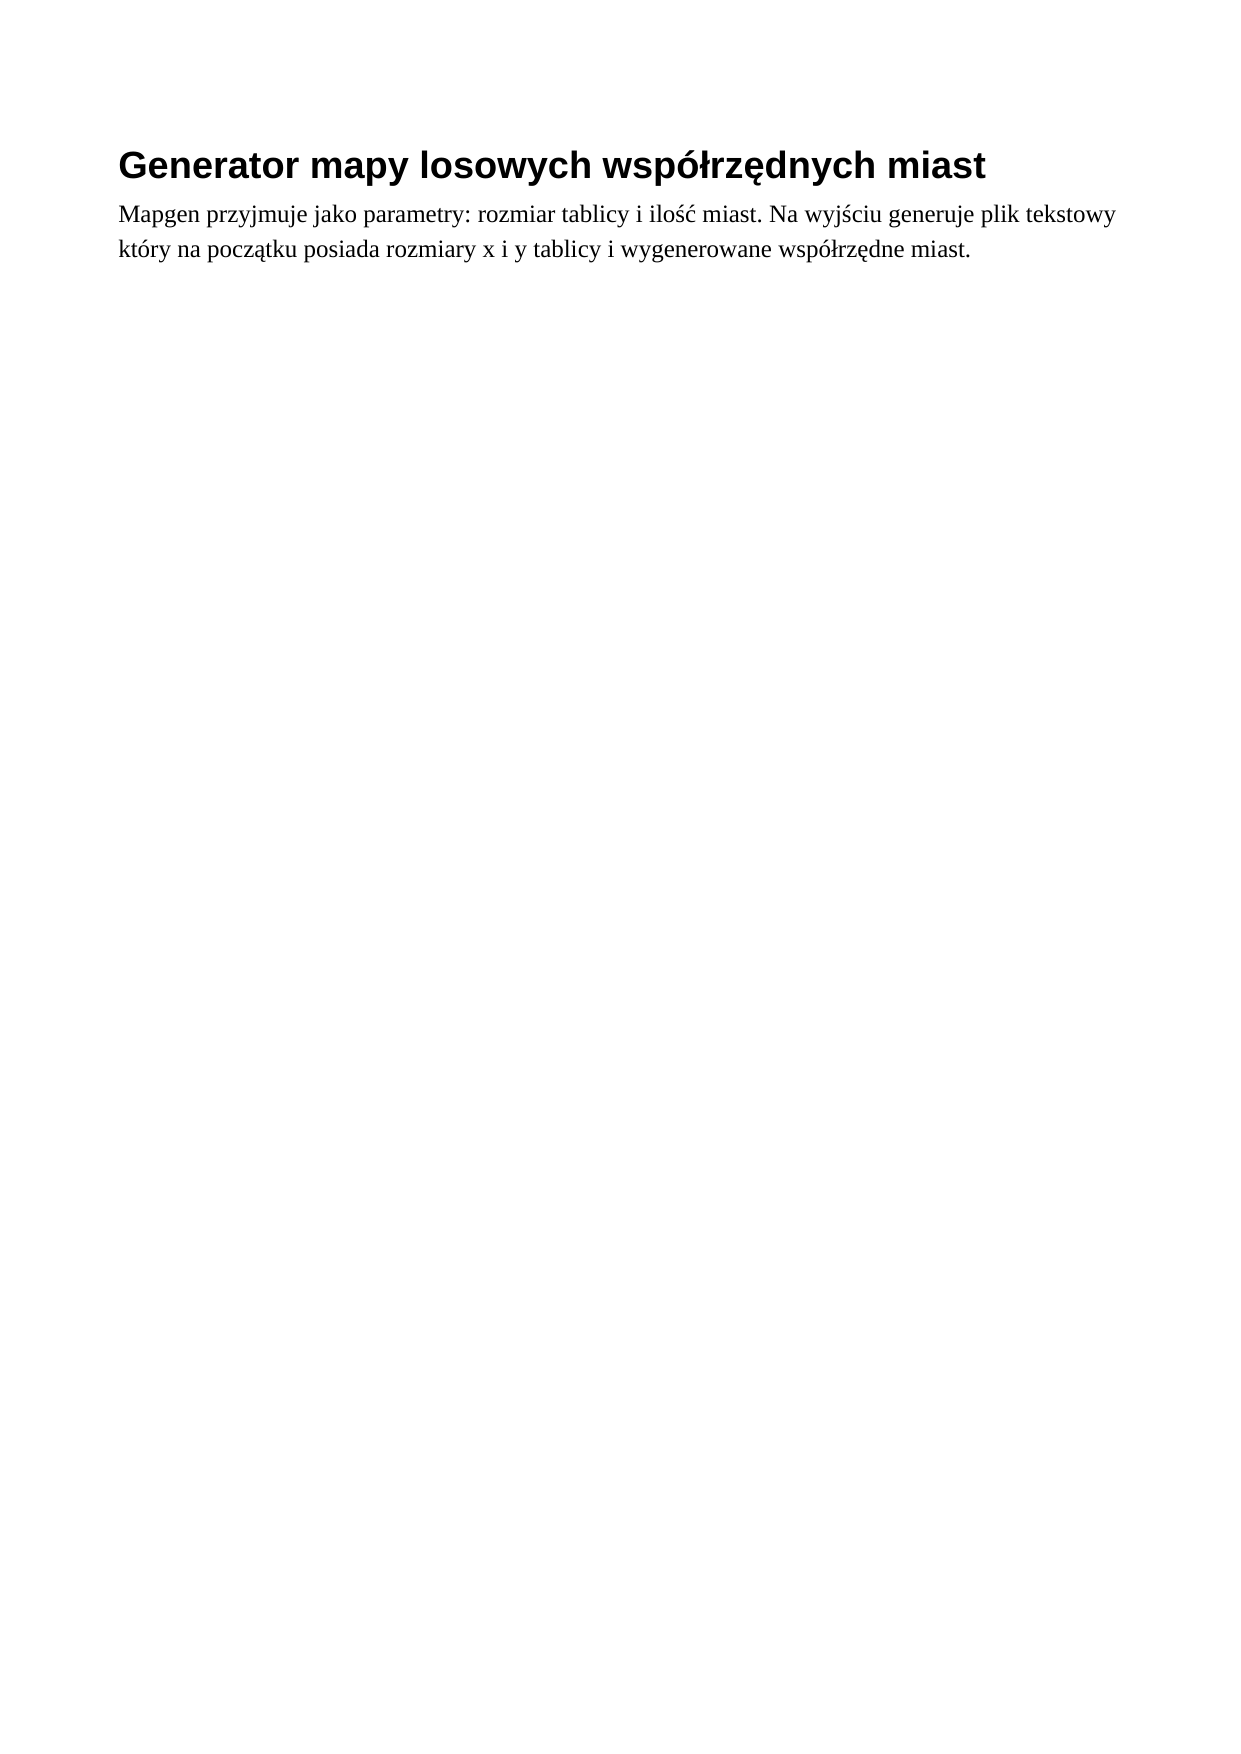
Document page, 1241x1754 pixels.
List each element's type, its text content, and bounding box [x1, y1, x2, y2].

subtitle Generator mapy losowych współrzędnych miast [118, 143, 1122, 187]
text Mapgen przyjmuje jako parametry: rozmiar tablicy i ilość miast. Na wyjściu generuje plik tekstowy który na początku posiada rozmiary x i y tablicy i wygenerowane współrzędne miast. [118, 199, 1122, 262]
